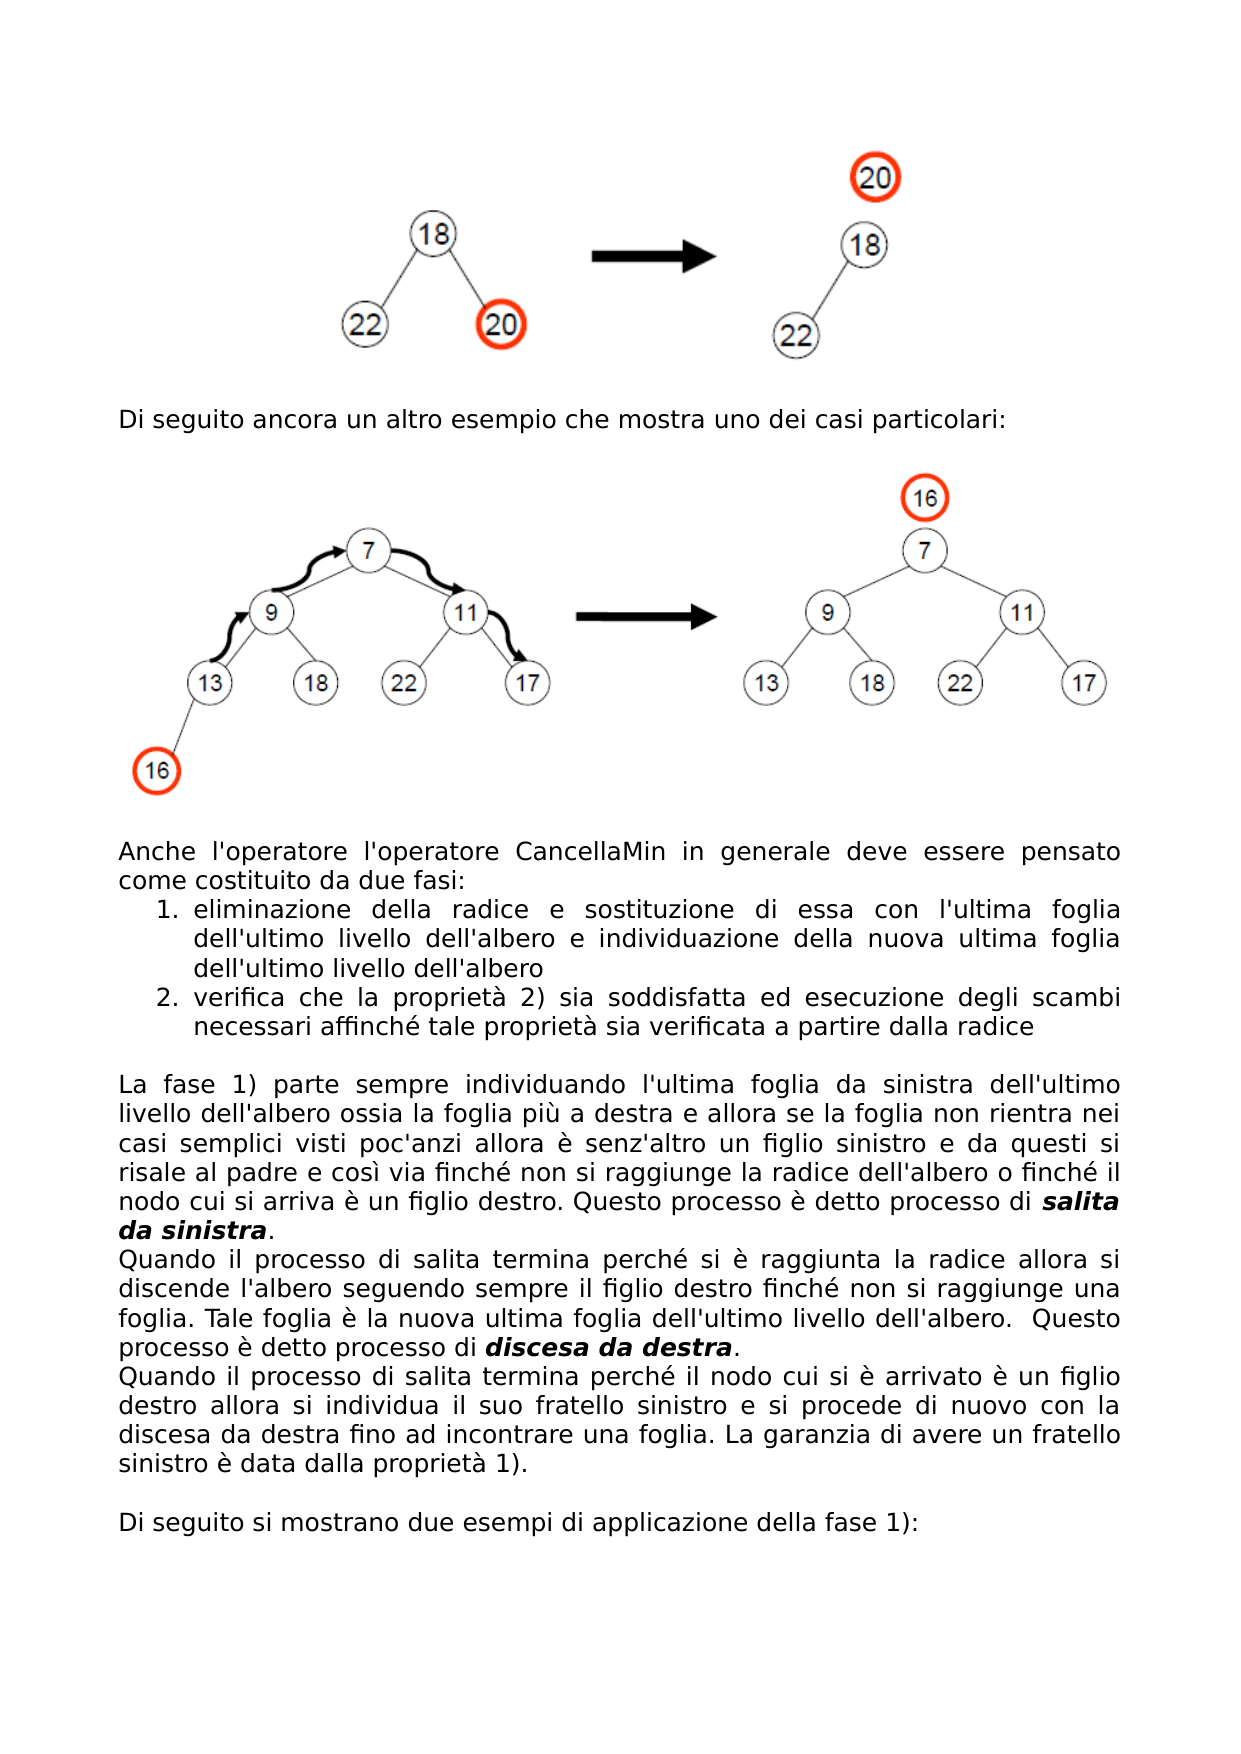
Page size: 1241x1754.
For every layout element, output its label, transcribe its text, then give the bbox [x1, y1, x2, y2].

text La fase 1) parte sempre individuando l'ultima foglia da sinistra dell'ultimo livello dell'albero ossia la foglia più a destra e allora se la foglia non rientra nei casi semplici visti poc'anzi allora è senz'altro un figlio sinistro e da questi si risale al padre e così via finché non si raggiunge la radice dell'albero o finché il nodo cui si arriva è un figlio destro. Questo processo è detto processo di salita da sinistra. [118, 1070, 1122, 1245]
list eliminazione della radice e sostituzione di essa con l'ultima foglia dell'ultimo livello dell'albero e individuazione della nuova ultima foglia dell'ultimo livello dell'albero [156, 895, 1122, 983]
text Di seguito ancora un altro esempio che mostra uno dei casi particolari: [118, 405, 1122, 434]
text Di seguito si mostrano due esempi di applicazione della fase 1): [118, 1508, 1122, 1537]
text Quando il processo di salita termina perché il nodo cui si è arrivato è un figlio destro allora si individua il suo fratello sinistro e si procede di nuovo con la discesa da destra fino ad incontrare una foglia. La garanzia di avere un fratello sinistro è data dalla proprietà 1). [118, 1362, 1122, 1479]
list verifica che la proprietà 2) sia soddisfatta ed esecuzione degli scambi necessari affinché tale proprietà sia verificata a partire dalla radice [156, 983, 1122, 1041]
picture [322, 131, 918, 376]
text Quando il processo di salita termina perché si è raggiunta la radice allora si discende l'albero seguendo sempre il figlio destro finché non si raggiunge una foglia. Tale foglia è la nuova ultima foglia dell'ultimo livello dell'albero. Questo processo è detto processo di discesa da destra. [118, 1245, 1122, 1362]
picture [118, 463, 1123, 808]
text Anche l'operatore l'operatore CancellaMin in generale deve essere pensato come costituito da due fasi: [118, 837, 1122, 895]
